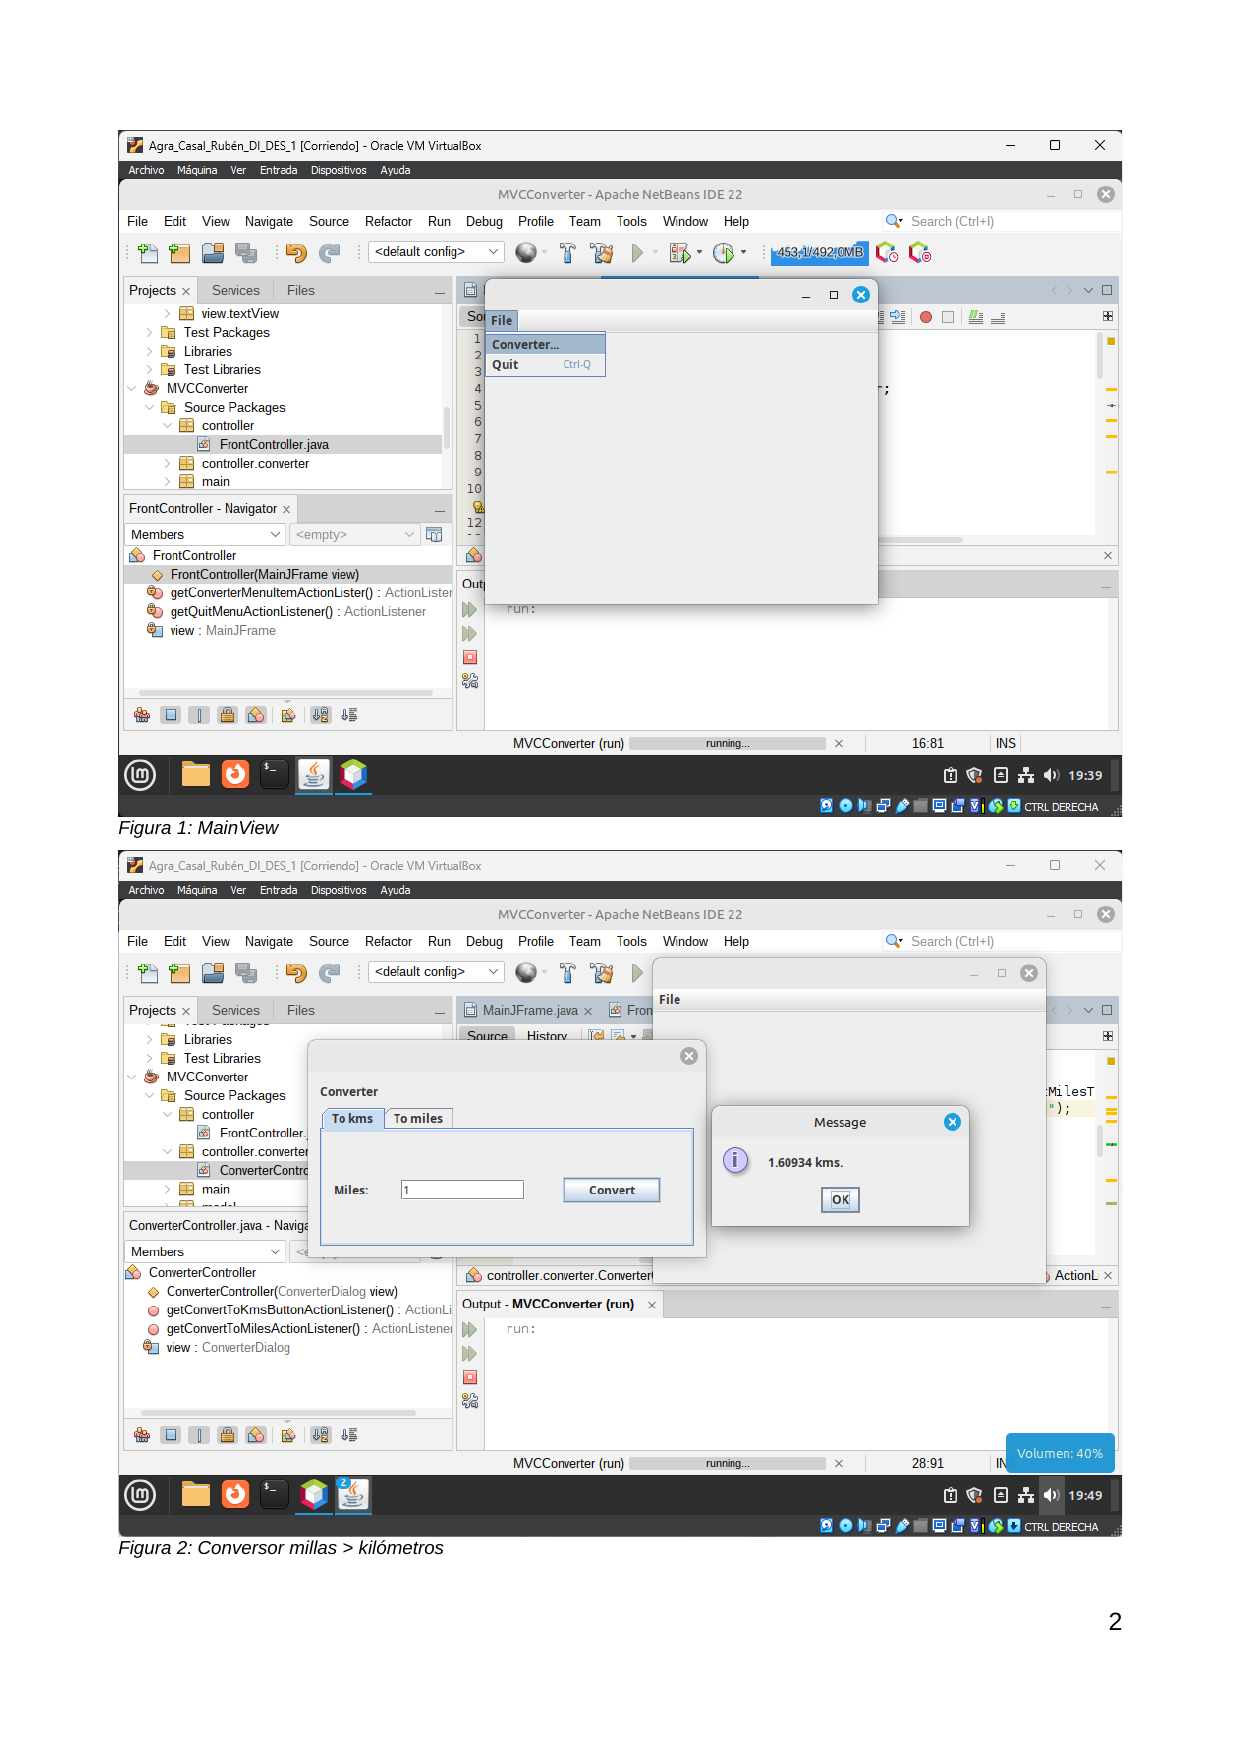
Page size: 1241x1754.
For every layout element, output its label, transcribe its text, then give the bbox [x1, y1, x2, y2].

picture [118, 850, 1123, 1537]
picture [118, 130, 1123, 817]
text Figura 2: Conversor millas > kilómetros [118, 1537, 1122, 1558]
text Figura 1: MainView [118, 817, 1122, 838]
